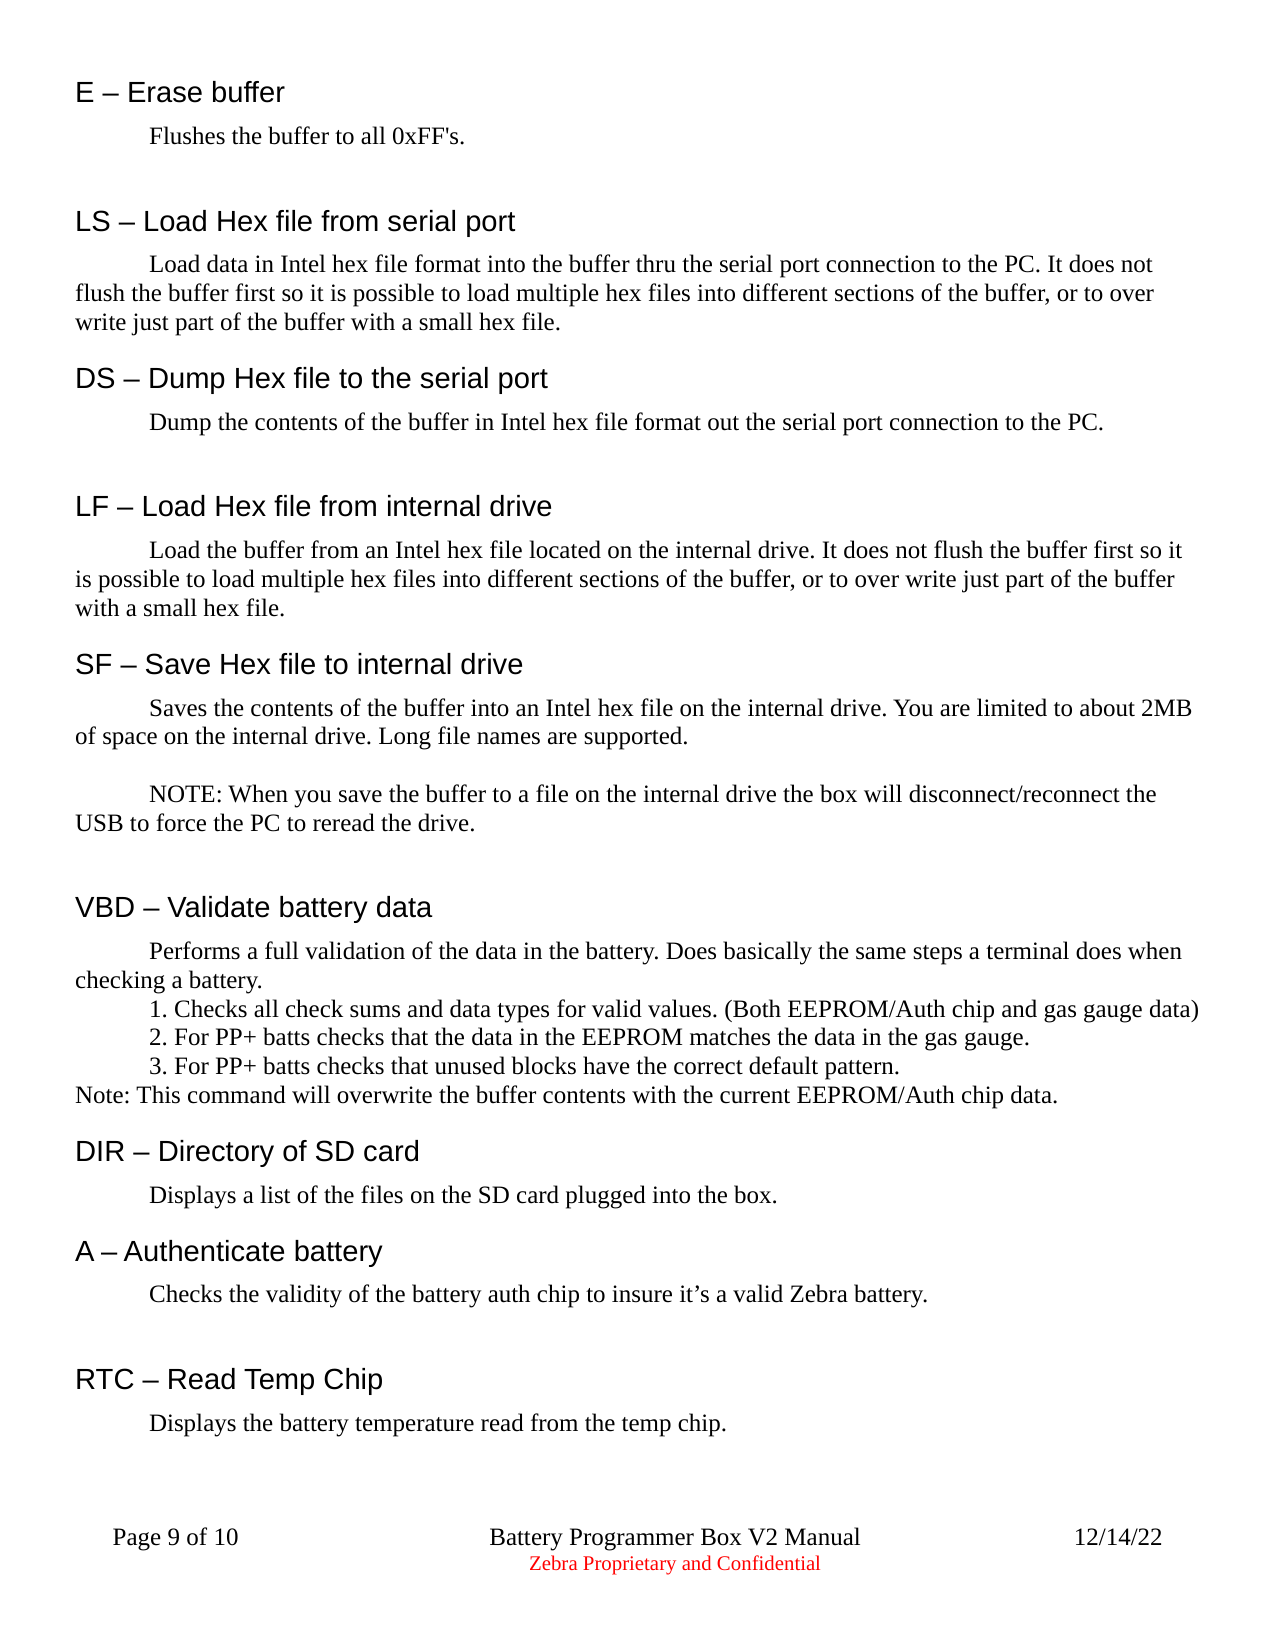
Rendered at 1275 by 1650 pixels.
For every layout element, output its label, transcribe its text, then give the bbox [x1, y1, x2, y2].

subtitle Note: This command will overwrite the buffer contents with the current EEPROM/Auth chip data. [75, 1080, 1200, 1109]
subtitle A – Authenticate battery [75, 1233, 1200, 1267]
subtitle RTC – Read Temp Chip [75, 1362, 1200, 1396]
subtitle 1. Checks all check sums and data types for valid values. (Both EEPROM/Auth chip and gas gauge data) [75, 994, 1200, 1022]
subtitle LS – Load Hex file from serial port [75, 203, 1200, 237]
subtitle Performs a full validation of the data in the battery. Does basically the same steps a terminal does when checking a battery. [75, 936, 1200, 994]
subtitle Load the buffer from an Intel hex file located on the internal drive. It does not flush the buffer first so it is possible to load multiple hex files into different sections of the buffer, or to over write just part of the buffer with a small hex file. [75, 535, 1200, 622]
subtitle 2. For PP+ batts checks that the data in the EEPROM matches the data in the gas gauge. [75, 1022, 1200, 1051]
subtitle 3. For PP+ batts checks that unused blocks have the correct default pattern. [75, 1051, 1200, 1080]
subtitle Saves the contents of the buffer into an Intel hex file on the internal drive. You are limited to about 2MB of space on the internal drive. Long file names are supported. [75, 693, 1200, 750]
subtitle Displays the battery temperature read from the temp chip. [75, 1408, 1200, 1437]
subtitle Dump the contents of the buffer in Intel hex file format out the serial port connection to the PC. [75, 407, 1200, 436]
subtitle Displays a list of the files on the SD card plugged into the box. [75, 1180, 1200, 1208]
subtitle E – Erase buffer [75, 75, 1200, 108]
subtitle NOTE: When you save the buffer to a file on the internal drive the box will disconnect/reconnect the USB to force the PC to reread the drive. [75, 779, 1200, 836]
subtitle DIR – Directory of SD card [75, 1134, 1200, 1167]
subtitle Checks the validity of the battery auth chip to insure it’s a valid Zebra battery. [75, 1279, 1200, 1308]
subtitle SF – Save Hex file to internal drive [75, 647, 1200, 680]
subtitle LF – Load Hex file from internal drive [75, 489, 1200, 523]
subtitle DS – Dump Hex file to the serial port [75, 361, 1200, 394]
subtitle Load data in Intel hex file format into the buffer thru the serial port connection to the PC. It does not flush the buffer first so it is possible to load multiple hex files into different sections of the buffer, or to over write just part of the buffer with a small hex file. [75, 249, 1200, 336]
subtitle Flushes the buffer to all 0xFF's. [75, 121, 1200, 150]
subtitle VBD – Validate battery data [75, 890, 1200, 924]
